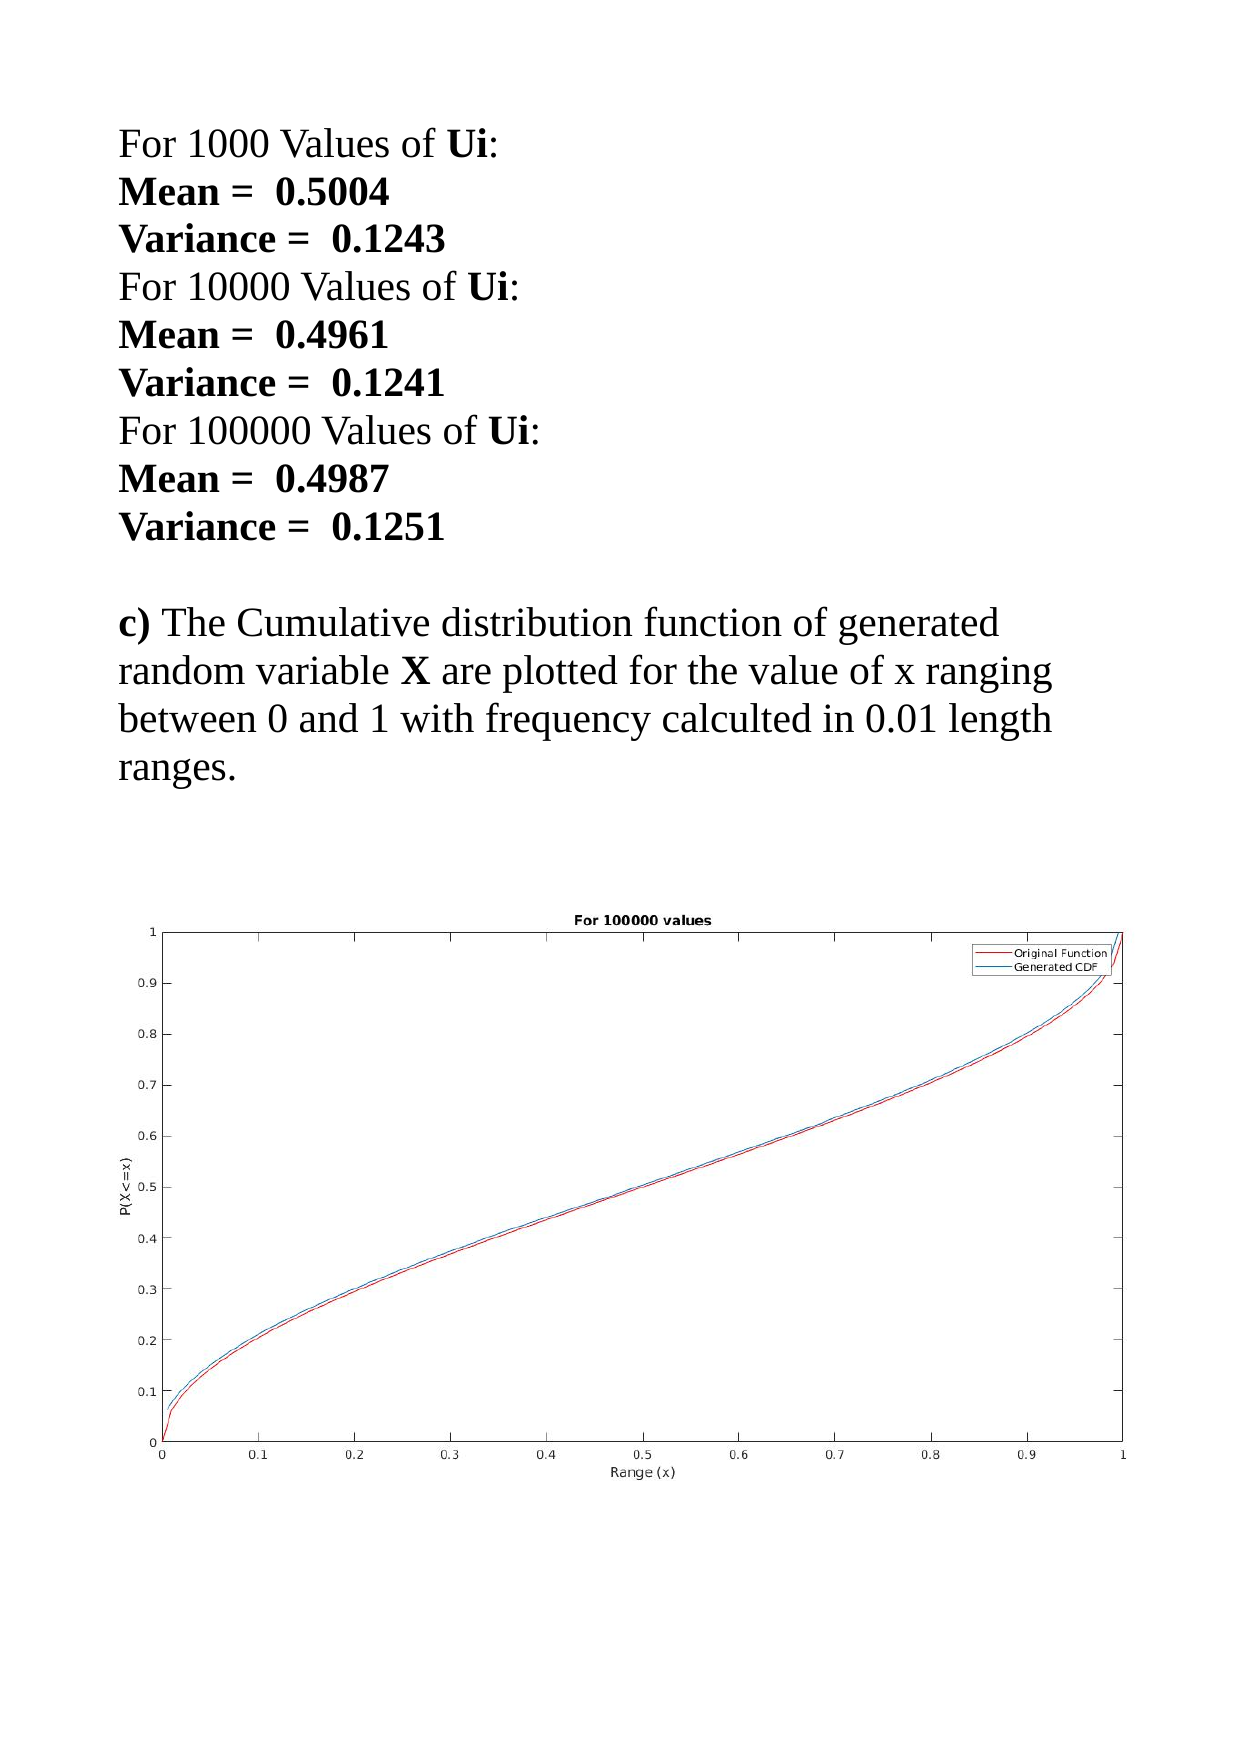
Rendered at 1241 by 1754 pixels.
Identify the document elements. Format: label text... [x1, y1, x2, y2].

text Variance = 0.1241 [118, 358, 1122, 406]
picture [0, 884, 1241, 1511]
text Variance = 0.1251 [118, 501, 1122, 549]
text c) The Cumulative distribution function of generated random variable X are plotted for the value of x ranging between 0 and 1 with frequency calculted in 0.01 length ranges. [118, 597, 1122, 789]
text Mean = 0.4987 [118, 453, 1122, 501]
text Mean = 0.5004 [118, 166, 1122, 214]
text Variance = 0.1243 [118, 214, 1122, 262]
text For 100000 Values of Ui: [118, 406, 1122, 453]
text Mean = 0.4961 [118, 310, 1122, 358]
text For 1000 Values of Ui: [118, 118, 1122, 166]
text For 10000 Values of Ui: [118, 262, 1122, 310]
